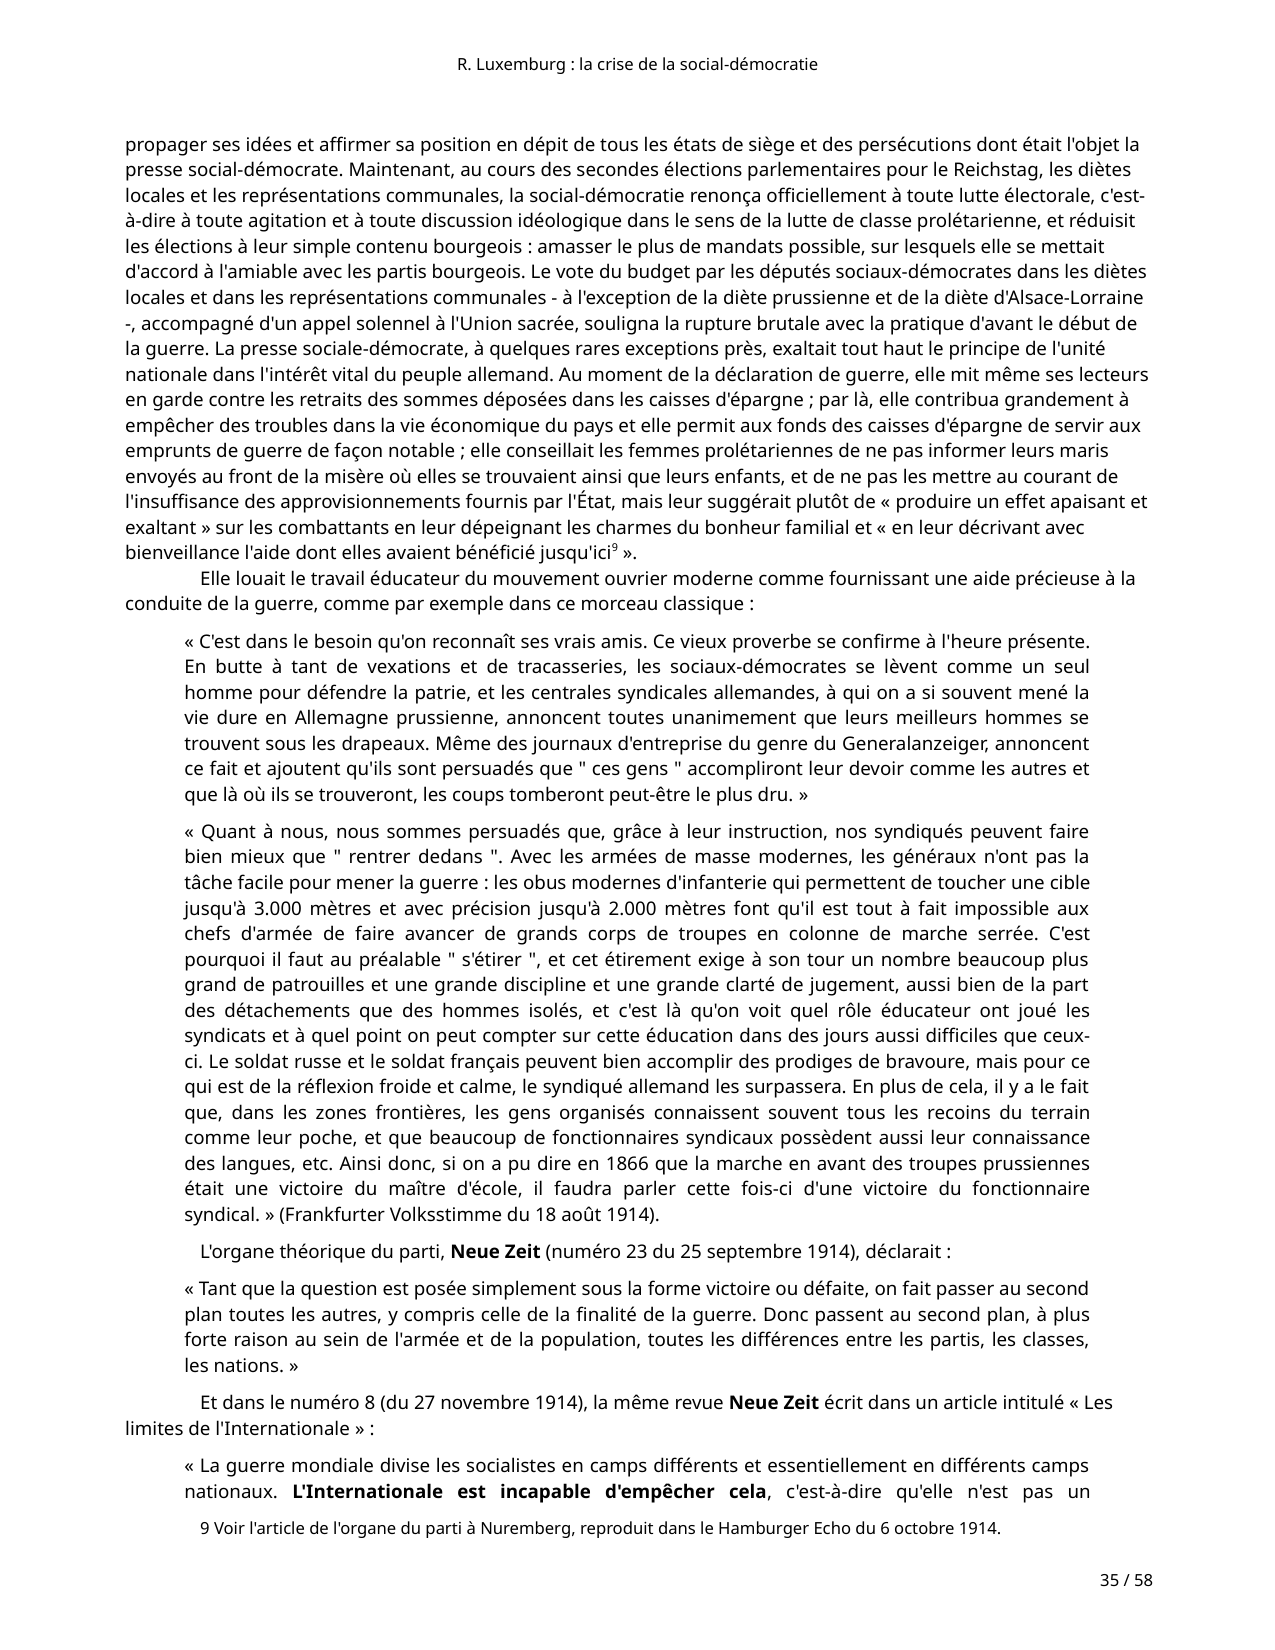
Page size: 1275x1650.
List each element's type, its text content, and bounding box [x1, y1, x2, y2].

text propager ses idées et affirmer sa position en dépit de tous les états de siège et des persécutions dont était l'objet la presse social-démocrate. Maintenant, au cours des secondes élections parlementaires pour le Reichstag, les diètes locales et les représentations communales, la social-démocratie renonça officiellement à toute lutte électorale, c'est-à-dire à toute agitation et à toute discussion idéologique dans le sens de la lutte de classe prolétarienne, et réduisit les élections à leur simple contenu bourgeois : amasser le plus de mandats possible, sur lesquels elle se mettait d'accord à l'amiable avec les partis bourgeois. Le vote du budget par les députés sociaux-démocrates dans les diètes locales et dans les représentations communales - à l'exception de la diète prussienne et de la diète d'Alsace-Lorraine -, accompagné d'un appel solennel à l'Union sacrée, souligna la rupture brutale avec la pratique d'avant le début de la guerre. La presse sociale-démocrate, à quelques rares exceptions près, exaltait tout haut le principe de l'unité nationale dans l'intérêt vital du peuple allemand. Au moment de la déclaration de guerre, elle mit même ses lecteurs en garde contre les retraits des sommes déposées dans les caisses d'épargne ; par là, elle contribua grandement à empêcher des troubles dans la vie économique du pays et elle permit aux fonds des caisses d'épargne de servir aux emprunts de guerre de façon notable ; elle conseillait les femmes prolétariennes de ne pas informer leurs maris envoyés au front de la misère où elles se trouvaient ainsi que leurs enfants, et de ne pas les mettre au courant de l'insuffisance des approvisionnements fournis par l'État, mais leur suggérait plutôt de « produire un effet apaisant et exaltant » sur les combattants en leur dépeignant les charmes du bonheur familial et « en leur décrivant avec bienveillance l'aide dont elles avaient bénéficié jusqu'ici ». [125, 131, 1150, 565]
text Elle louait le travail éducateur du mouvement ouvrier moderne comme fournissant une aide précieuse à la conduite de la guerre, comme par exemple dans ce morceau classique : [125, 565, 1150, 616]
text Et dans le numéro 8 (du 27 novembre 1914), la même revue Neue Zeit écrit dans un article intitulé « Les limites de l'Internationale » : [125, 1389, 1150, 1441]
text « C'est dans le besoin qu'on reconnaît ses vrais amis. Ce vieux proverbe se confirme à l'heure présente. En butte à tant de vexations et de tracasseries, les sociaux-démocrates se lèvent comme un seul homme pour défendre la patrie, et les centrales syndicales allemandes, à qui on a si souvent mené la vie dure en Allemagne prussienne, annoncent toutes unanimement que leurs meilleurs hommes se trouvent sous les drapeaux. Même des journaux d'entreprise du genre du Generalanzeiger, annoncent ce fait et ajoutent qu'ils sont persuadés que " ces gens " accompliront leur devoir comme les autres et que là où ils se trouveront, les coups tomberont peut-être le plus dru. » [184, 628, 1091, 807]
text Voir l'article de l'organe du parti à Nuremberg, reproduit dans le Hamburger Echo du 6 octobre 1914. [125, 1517, 1150, 1539]
text « Tant que la question est posée simplement sous la forme victoire ou défaite, on fait passer au second plan toutes les autres, y compris celle de la finalité de la guerre. Donc passent au second plan, à plus forte raison au sein de l'armée et de la population, toutes les différences entre les partis, les classes, les nations. » [184, 1276, 1091, 1378]
text « La guerre mondiale divise les socialistes en camps différents et essentiellement en différents camps nationaux. L'Internationale est incapable d'empêcher cela, c'est-à-dire qu'elle n'est pas un [184, 1452, 1091, 1503]
text « Quant à nous, nous sommes persuadés que, grâce à leur instruction, nos syndiqués peuvent faire bien mieux que " rentrer dedans ". Avec les armées de masse modernes, les généraux n'ont pas la tâche facile pour mener la guerre : les obus modernes d'infanterie qui permettent de toucher une cible jusqu'à 3.000 mètres et avec précision jusqu'à 2.000 mètres font qu'il est tout à fait impossible aux chefs d'armée de faire avancer de grands corps de troupes en colonne de marche serrée. C'est pourquoi il faut au préalable " s'étirer ", et cet étirement exige à son tour un nombre beaucoup plus grand de patrouilles et une grande discipline et une grande clarté de jugement, aussi bien de la part des détachements que des hommes isolés, et c'est là qu'on voit quel rôle éducateur ont joué les syndicats et à quel point on peut compter sur cette éducation dans des jours aussi difficiles que ceux-ci. Le soldat russe et le soldat français peuvent bien accomplir des prodiges de bravoure, mais pour ce qui est de la réflexion froide et calme, le syndiqué allemand les surpassera. En plus de cela, il y a le fait que, dans les zones frontières, les gens organisés connaissent souvent tous les recoins du terrain comme leur poche, et que beaucoup de fonctionnaires syndicaux possèdent aussi leur connaissance des langues, etc. Ainsi donc, si on a pu dire en 1866 que la marche en avant des troupes prussiennes était une victoire du maître d'école, il faudra parler cette fois-ci d'une victoire du fonctionnaire syndical. » (Frankfurter Volksstimme du 18 août 1914). [184, 818, 1091, 1227]
text L'organe théorique du parti, Neue Zeit (numéro 23 du 25 septembre 1914), déclarait : [125, 1238, 1150, 1264]
